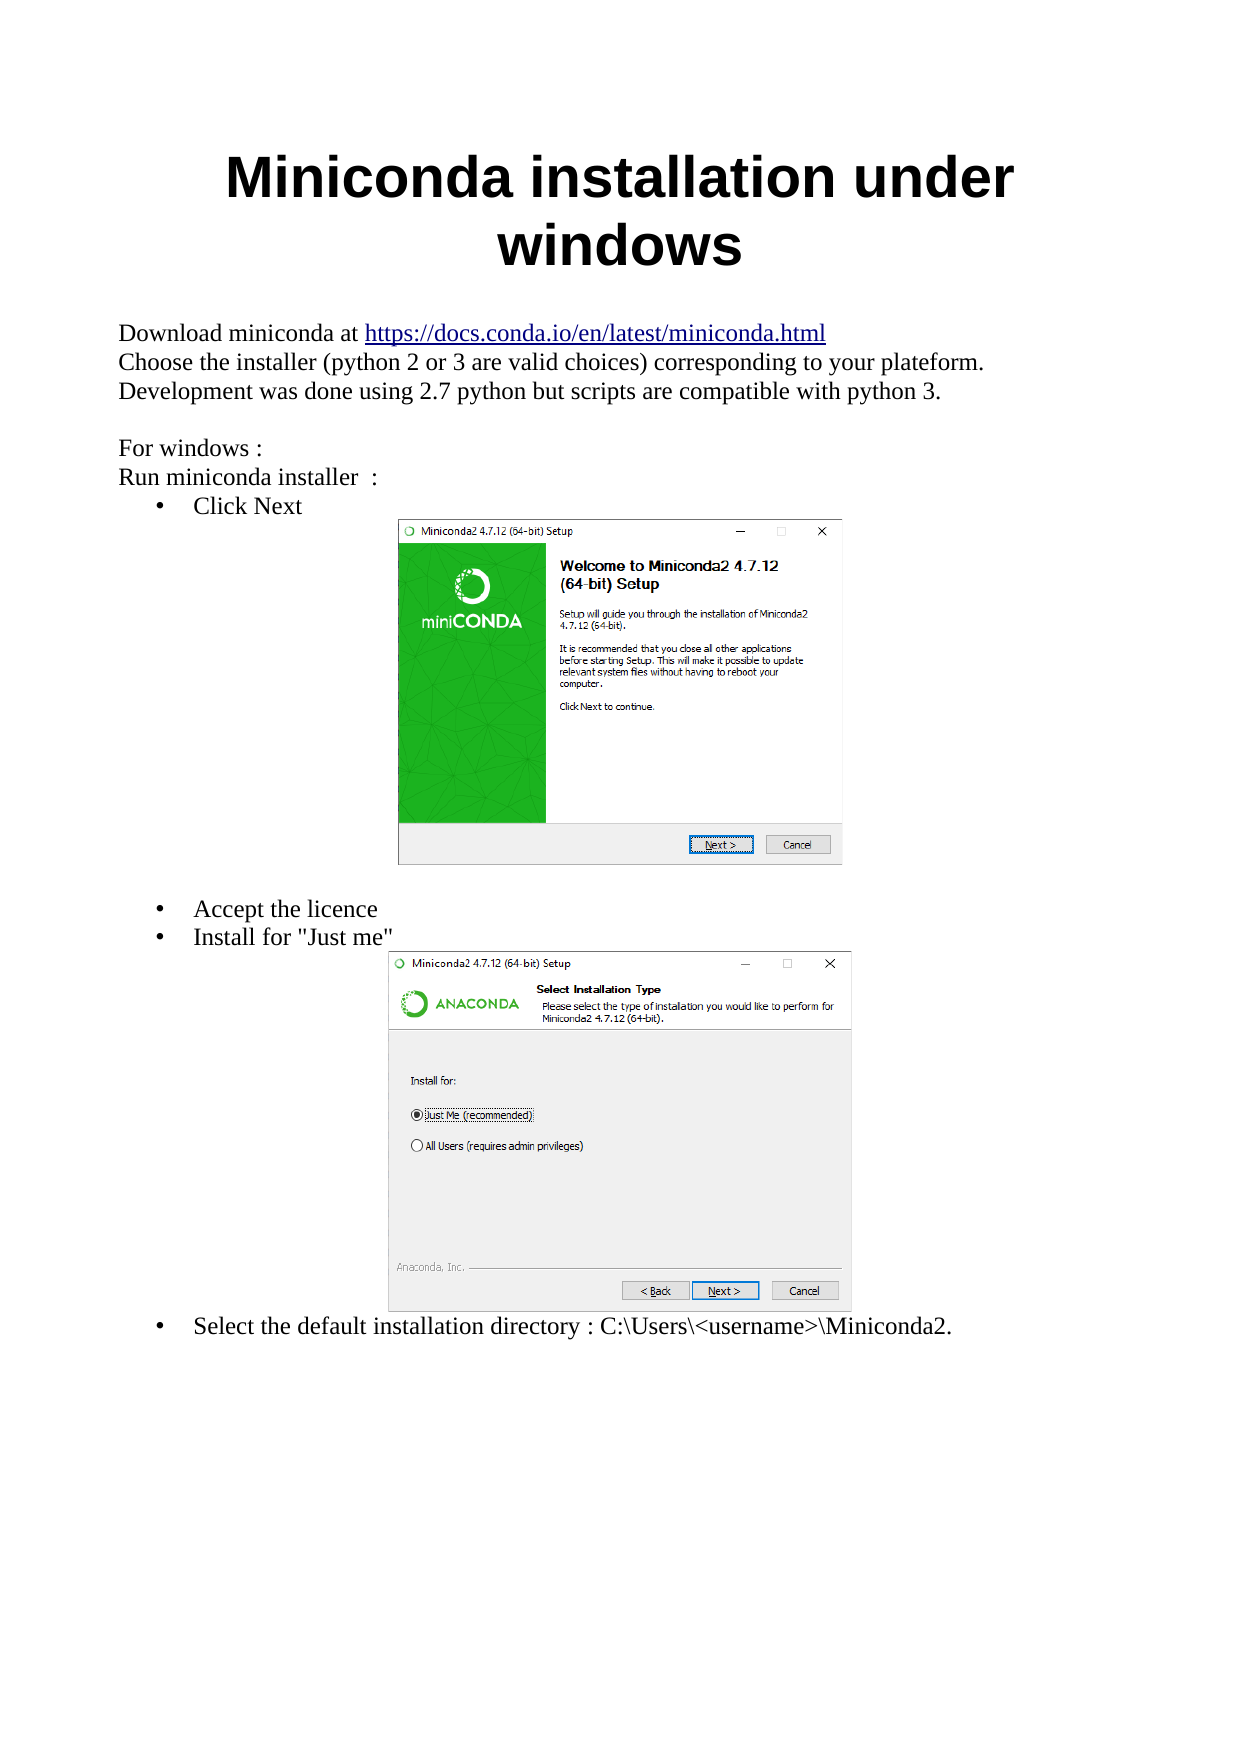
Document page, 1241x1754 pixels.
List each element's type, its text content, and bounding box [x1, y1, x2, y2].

text For windows : [118, 433, 1122, 462]
list Install for "Just me" [156, 922, 1122, 951]
list Click Next [156, 491, 1122, 520]
title Miniconda installation under windows [118, 143, 1122, 277]
text Download miniconda at https://docs.conda.io/en/latest/miniconda.html [118, 318, 1122, 347]
text Choose the installer (python 2 or 3 are valid choices) corresponding to your plateform. [118, 347, 1122, 376]
picture [398, 519, 843, 865]
list Select the default installation directory : C:\Users\<username>\Miniconda2. [156, 951, 1122, 1340]
text Run miniconda installer : [118, 462, 1122, 491]
text Development was done using 2.7 python but scripts are compatible with python 3. [118, 376, 1122, 405]
picture [388, 951, 852, 1312]
list Accept the licence [156, 894, 1122, 922]
